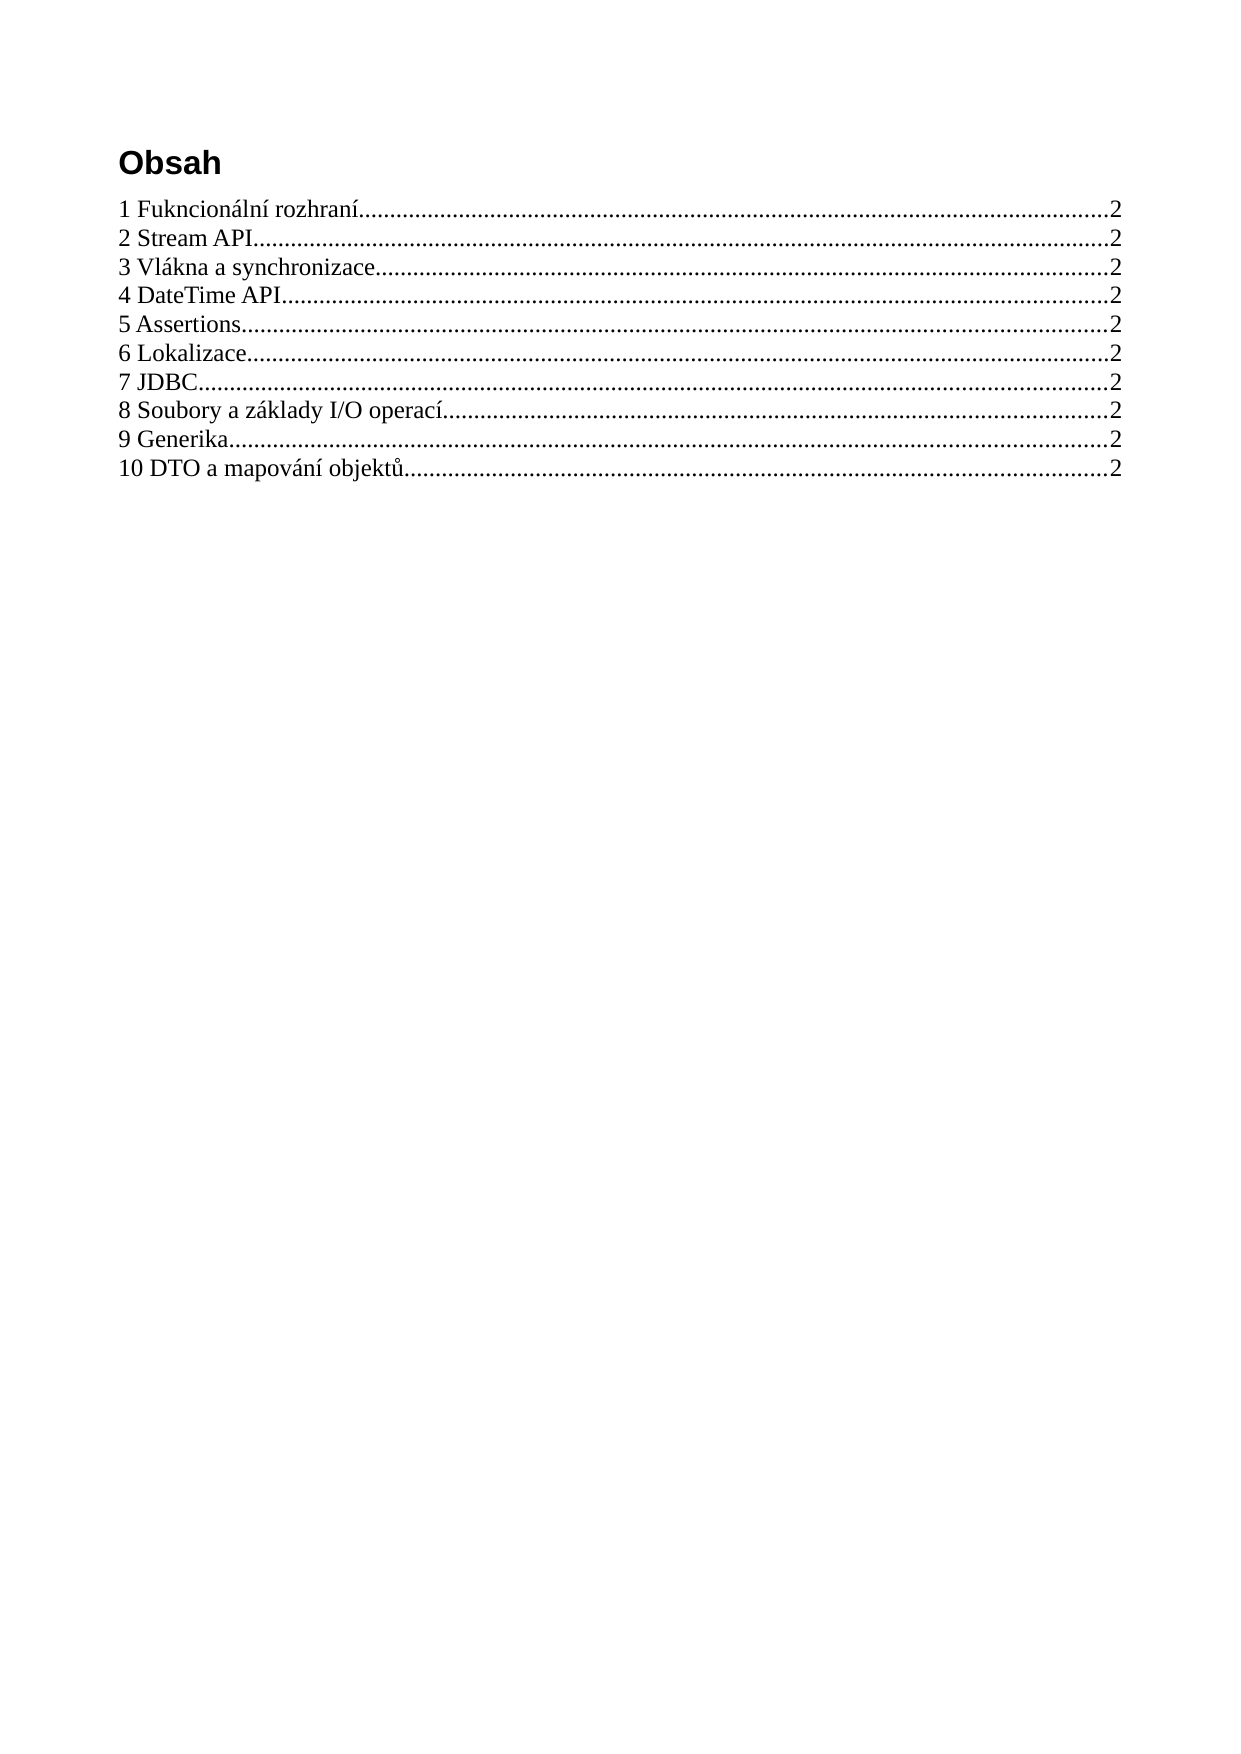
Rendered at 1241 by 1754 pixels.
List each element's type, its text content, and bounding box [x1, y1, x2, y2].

text 7 JDBC 2 [118, 367, 1122, 395]
text 2 Stream API 2 [118, 223, 1122, 252]
text 3 Vlákna a synchronizace 2 [118, 252, 1122, 280]
text 5 Assertions 2 [118, 309, 1122, 338]
text 1 Fukncionální rozhraní 2 [118, 194, 1122, 223]
text 4 DateTime API 2 [118, 280, 1122, 309]
text 6 Lokalizace 2 [118, 338, 1122, 367]
text 10 DTO a mapování objektů 2 [118, 453, 1122, 482]
subtitle Obsah [118, 143, 1122, 182]
text 8 Soubory a základy I/O operací 2 [118, 395, 1122, 424]
text 9 Generika 2 [118, 424, 1122, 453]
